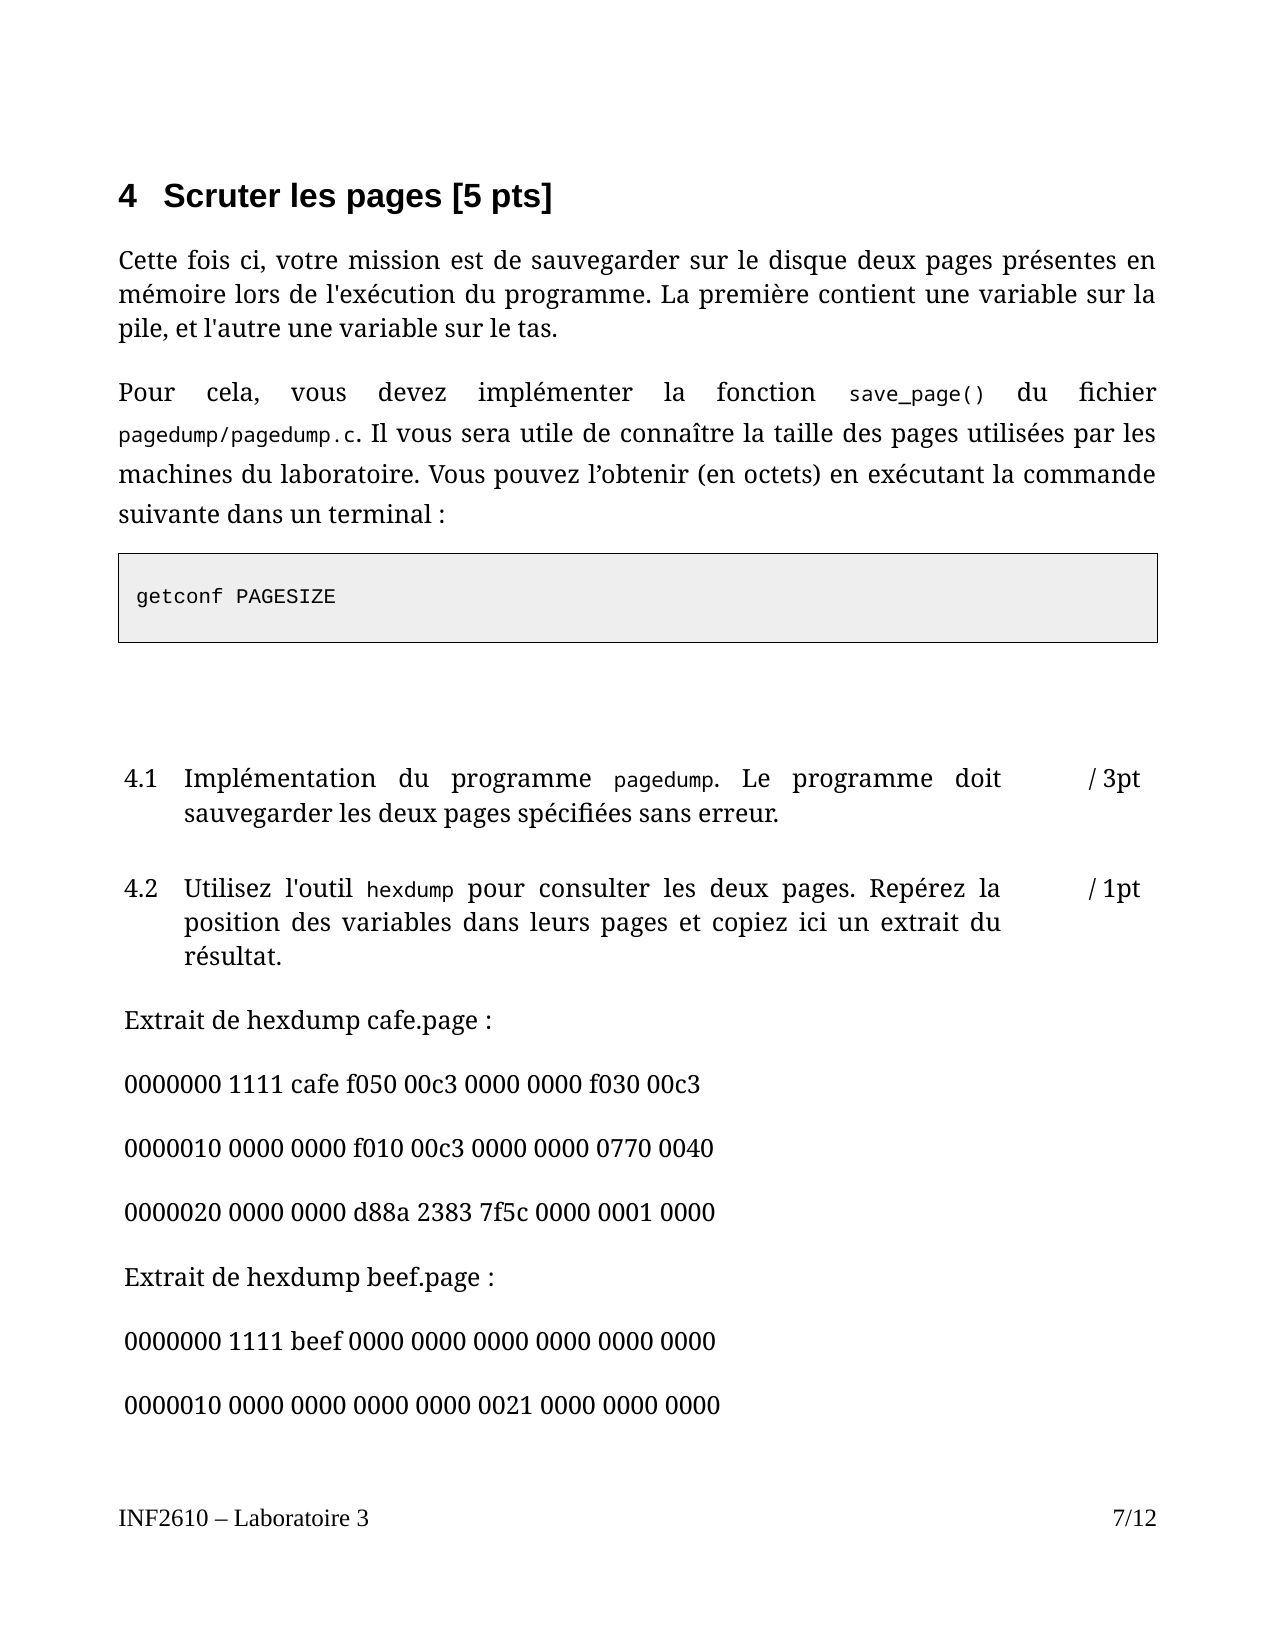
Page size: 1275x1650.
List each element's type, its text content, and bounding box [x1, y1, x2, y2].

text Pour cela, vous devez implémenter la fonction save_page() du fichier pagedump/pagedump.c. Il vous sera utile de connaître la taille des pages utilisées par les machines du laboratoire. Vous pouvez l’obtenir (en octets) en exécutant la commande suivante dans un terminal : [118, 375, 1157, 531]
table_cell / 1pt [1077, 850, 1157, 1442]
subtitle Scruter les pages [5 pts] [118, 176, 1157, 215]
table_cell Utilisez l'outil hexdump pour consulter les deux pages. Repérez la position des variables dans leurs pages et copiez ici un extrait du résultat. Extrait de hexdump cafe.page : 0000000 1111 cafe f050 00c3 0000 0000 f030 00c3 0000010 0000 0000 f010 00c3 0000 0000 0770 0040 0000020 0000 0000 d88a 2383 7f5c 0000 0001 0000 Extrait de hexdump beef.page : 0000000 1111 beef 0000 0000 0000 0000 0000 0000 0000010 0000 0000 0000 0000 0021 0000 0000 0000 [118, 850, 1007, 1442]
table_cell [1008, 850, 1077, 1442]
text Cette fois ci, votre mission est de sauvegarder sur le disque deux pages présentes en mémoire lors de l'exécution du programme. La première contient une variable sur la pile, et l'autre une variable sur le tas. [118, 242, 1157, 345]
table_header / 3pt [1077, 740, 1157, 850]
table_header Implémentation du programme pagedump. Le programme doit sauvegarder les deux pages spécifiées sans erreur. [118, 740, 1007, 850]
table_header getconf PAGESIZE [119, 554, 1157, 642]
table_header [1008, 740, 1077, 850]
